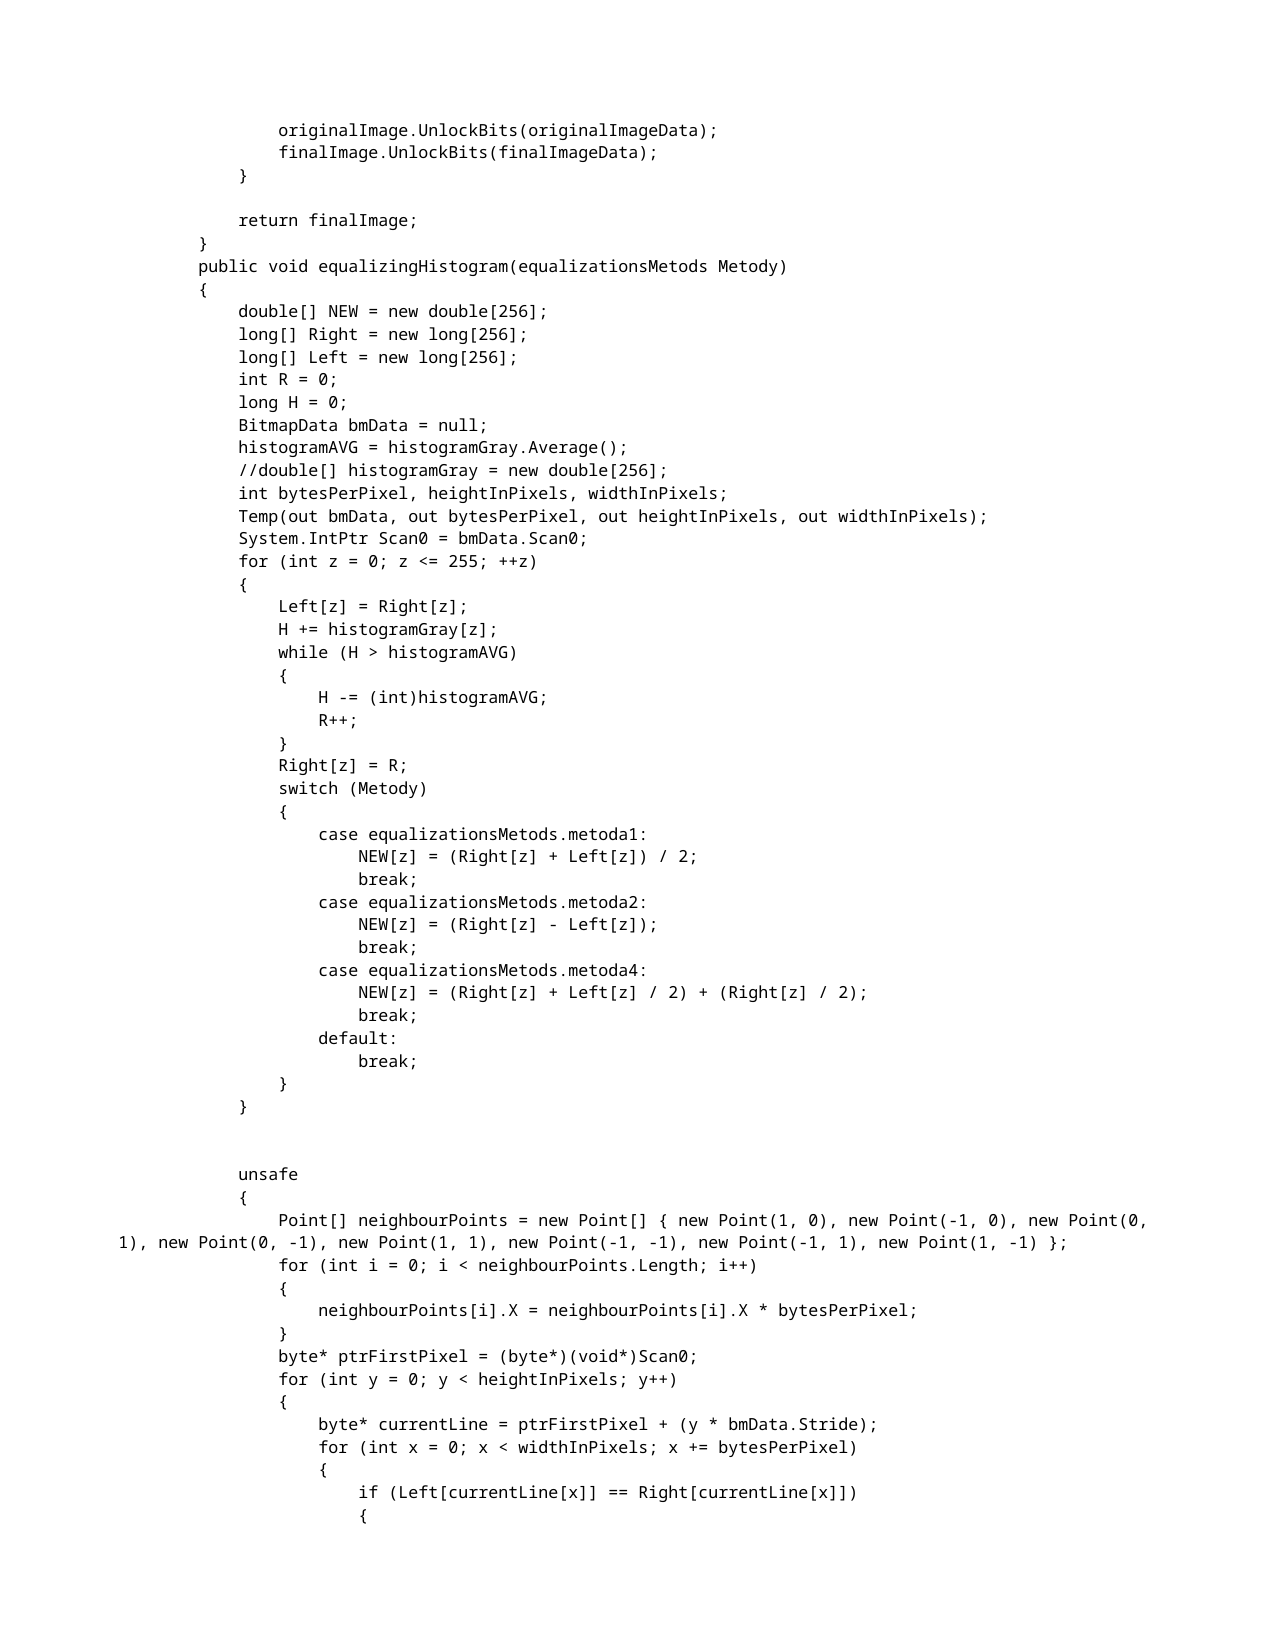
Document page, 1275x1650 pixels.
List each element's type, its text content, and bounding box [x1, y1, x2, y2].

text break; [118, 1004, 1157, 1026]
text { [118, 1276, 1157, 1299]
text } [118, 731, 1157, 754]
text { [118, 572, 1157, 595]
text case equalizationsMetods.metoda4: [118, 958, 1157, 981]
text { [118, 1390, 1157, 1412]
text for (int x = 0; x < widthInPixels; x += bytesPerPixel) [118, 1435, 1157, 1458]
text } [118, 1072, 1157, 1094]
text public void equalizingHistogram(equalizationsMetods Metody) [118, 254, 1157, 277]
text Right[z] = R; [118, 754, 1157, 777]
text System.IntPtr Scan0 = bmData.Scan0; [118, 527, 1157, 549]
text switch (Metody) [118, 777, 1157, 799]
text break; [118, 936, 1157, 958]
text } [118, 232, 1157, 254]
text { [118, 663, 1157, 686]
text long[] Right = new long[256]; [118, 322, 1157, 345]
text for (int y = 0; y < heightInPixels; y++) [118, 1367, 1157, 1390]
text H -= (int)histogramAVG; [118, 686, 1157, 708]
text } [118, 1094, 1157, 1117]
text break; [118, 1049, 1157, 1072]
text case equalizationsMetods.metoda1: [118, 822, 1157, 845]
text long[] Left = new long[256]; [118, 345, 1157, 368]
text finalImage.UnlockBits(finalImageData); [118, 141, 1157, 163]
text long H = 0; [118, 391, 1157, 413]
text NEW[z] = (Right[z] + Left[z] / 2) + (Right[z] / 2); [118, 981, 1157, 1004]
text //double[] histogramGray = new double[256]; [118, 459, 1157, 481]
text NEW[z] = (Right[z] + Left[z]) / 2; [118, 845, 1157, 867]
text H += histogramGray[z]; [118, 618, 1157, 640]
text byte* currentLine = ptrFirstPixel + (y * bmData.Stride); [118, 1412, 1157, 1435]
text { [118, 277, 1157, 300]
text default: [118, 1026, 1157, 1049]
text double[] NEW = new double[256]; [118, 300, 1157, 322]
text NEW[z] = (Right[z] - Left[z]); [118, 913, 1157, 936]
text for (int i = 0; i < neighbourPoints.Length; i++) [118, 1253, 1157, 1276]
text break; [118, 867, 1157, 890]
text { [118, 1185, 1157, 1208]
text int R = 0; [118, 368, 1157, 391]
text int bytesPerPixel, heightInPixels, widthInPixels; [118, 481, 1157, 504]
text { [118, 1458, 1157, 1481]
text } [118, 163, 1157, 186]
text while (H > histogramAVG) [118, 640, 1157, 663]
text unsafe [118, 1163, 1157, 1185]
text { [118, 799, 1157, 822]
text } [118, 1322, 1157, 1344]
text originalImage.UnlockBits(originalImageData); [118, 118, 1157, 141]
text for (int z = 0; z <= 255; ++z) [118, 549, 1157, 572]
text if (Left[currentLine[x]] == Right[currentLine[x]]) [118, 1481, 1157, 1503]
text Left[z] = Right[z]; [118, 595, 1157, 618]
text Point[] neighbourPoints = new Point[] { new Point(1, 0), new Point(-1, 0), new Point(0, 1), new Point(0, -1), new Point(1, 1), new Point(-1, -1), new Point(-1, 1), new Point(1, -1) }; [118, 1208, 1157, 1253]
text return finalImage; [118, 209, 1157, 232]
text { [118, 1503, 1157, 1526]
text case equalizationsMetods.metoda2: [118, 890, 1157, 913]
text Temp(out bmData, out bytesPerPixel, out heightInPixels, out widthInPixels); [118, 504, 1157, 527]
text neighbourPoints[i].X = neighbourPoints[i].X * bytesPerPixel; [118, 1299, 1157, 1322]
text byte* ptrFirstPixel = (byte*)(void*)Scan0; [118, 1344, 1157, 1367]
text histogramAVG = histogramGray.Average(); [118, 436, 1157, 459]
text BitmapData bmData = null; [118, 413, 1157, 436]
text R++; [118, 708, 1157, 731]
